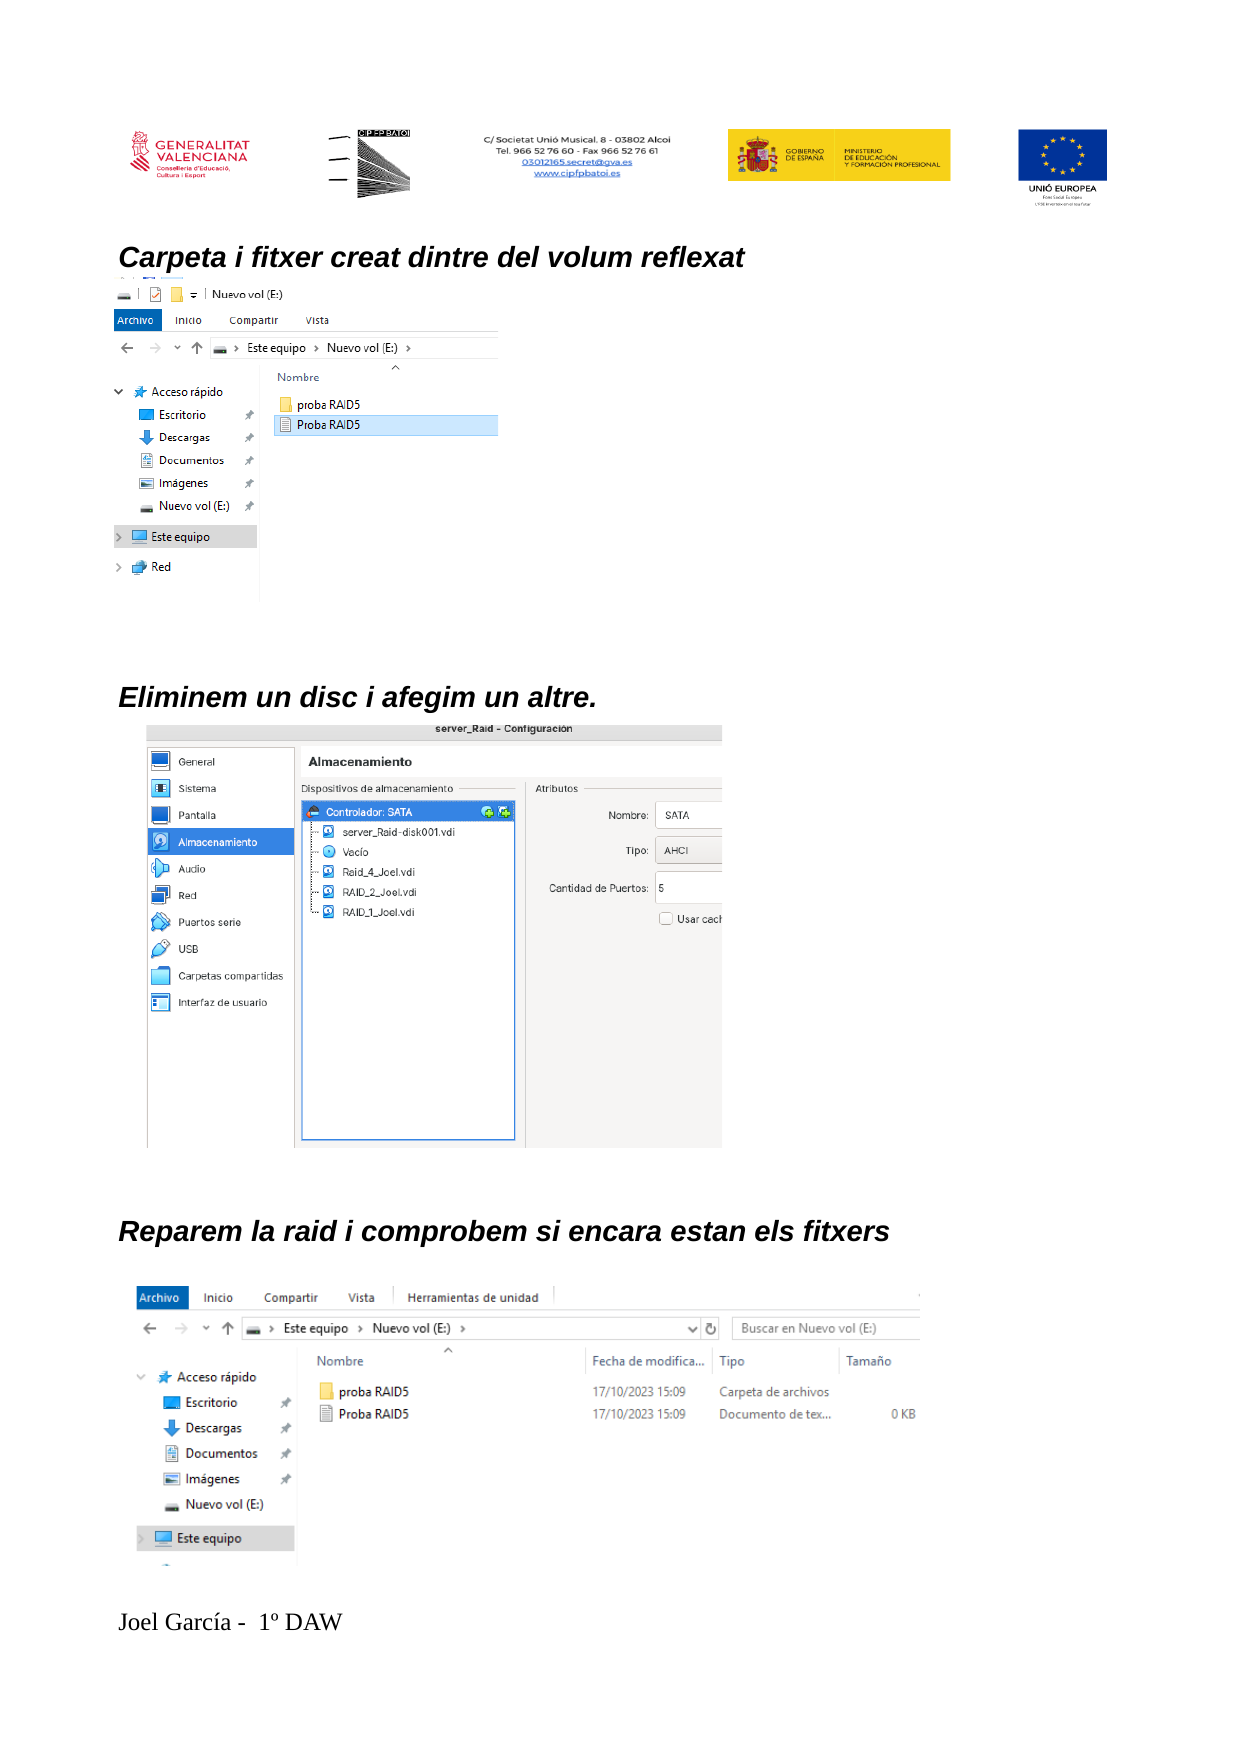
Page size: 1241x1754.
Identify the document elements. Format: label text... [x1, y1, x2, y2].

subtitle Reparem la raid i comprobem si encara estan els fitxers [118, 1214, 1122, 1248]
picture [136, 1286, 920, 1566]
subtitle Eliminem un disc i afegim un altre. [118, 680, 1122, 713]
picture [114, 277, 499, 602]
picture [118, 118, 1118, 209]
subtitle Carpeta i fitxer creat dintre del volum reflexat [118, 240, 1122, 274]
picture [146, 725, 723, 1148]
